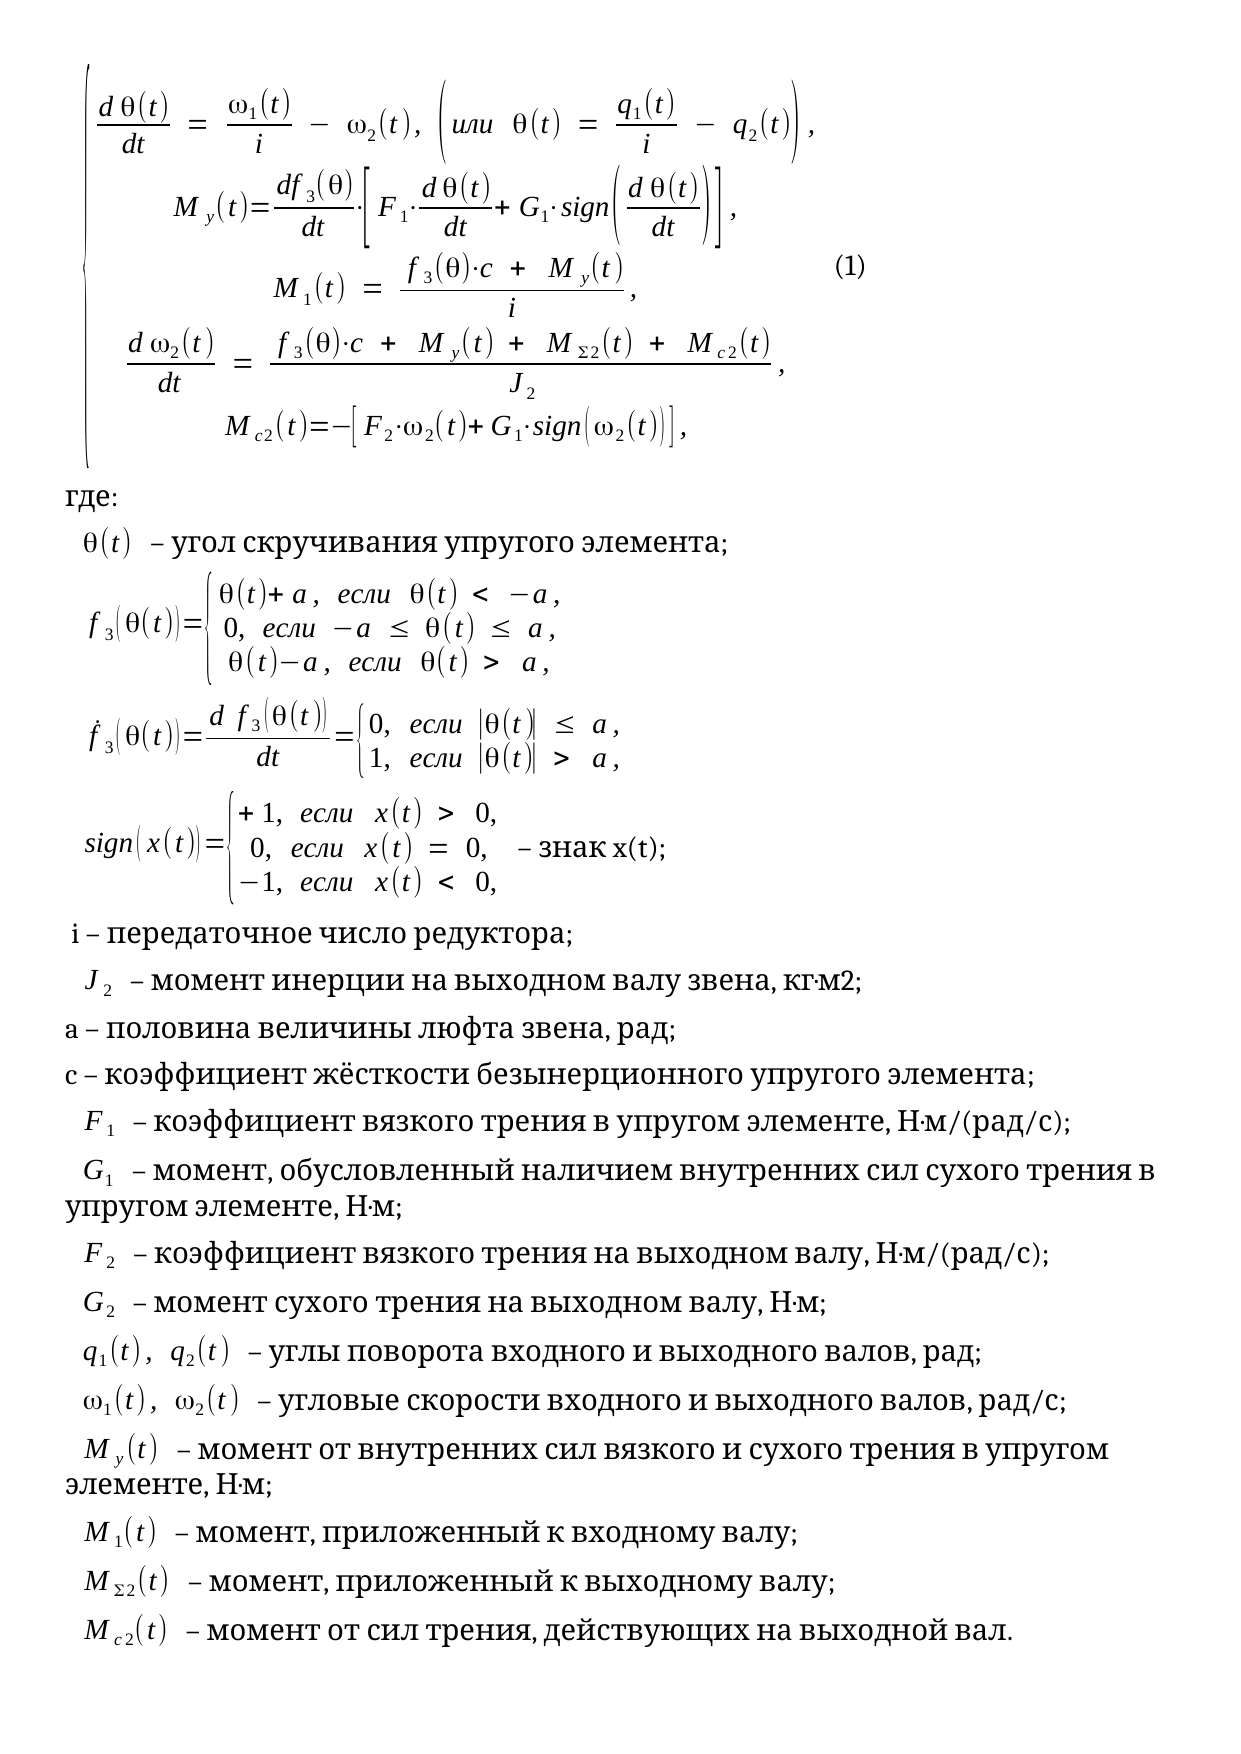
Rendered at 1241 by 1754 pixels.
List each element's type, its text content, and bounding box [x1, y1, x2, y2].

table_cell Блок реализует математическую модель элементарного звена механической передачи (одноступенчатого редуктора), в которой учитываются инерционность промежуточных ступеней и явления трения в упругом элементе и на выходном валу звена. На рисунке 1 представлена кинематическая схема элементарного механического звена, на котором обозначено: – соответственно входной и выходной валы,– углы поворота входного и выходного валов, i – безынерционный элемент зацепления (с передаточным числом), c – коэффициент жёсткости безынерционного упругого элемента, ТР – элемент, характеризующий наличие внутренних сил вязкого трения в упругом элементе, Л – безынерционный элемент, характеризующий люфт в зацеплении,– момент инерции на выходном валу звена, который может включать в себя момент инерции шестерни, момент инерции соединительной муфты и момент инерции объекта. Рисунок 1 Уравнения динамики блока: (1) где: – угол скручивания упругого элемента; – знак x(t); i – передаточное число редуктора; – момент инерции на выходном валу звена, кг·м2; a – половина величины люфта звена, рад; c – коэффициент жёсткости безынерционного упругого элемента; – коэффициент вязкого трения в упругом элементе, Н·м/(рад/с); – момент, обусловленный наличием внутренних сил сухого трения в упругом элементе, Н·м; – коэффициент вязкого трения на выходном валу, Н·м/(рад/с); – момент сухого трения на выходном валу, Н·м; – углы поворота входного и выходного валов, рад; – угловые скорости входного и выходного валов, рад/с; – момент от внутренних сил вязкого и сухого трения в упругом элементе, Н·м; – момент, приложенный к входному валу; – момент, приложенный к выходному валу; – момент от сил трения, действующих на выходной вал. Блок имеет 2 входных и 2 выходных сигнала. Входные сигналы: – угловая скорость входного вала, рад/с; – момент, приложенный к выходному валу; Выходные сигналы: – угловая скорость выходного вала, рад/с; – момент, приложенный к входному валу (взятый с обратным знаком!); Свойства: Передаточное число редуктора i; Момент инерции нагрузки, кг·м2; Половина величины люфта a, рад; Коэффициент жёсткости с, Н·м/рад; Коэффициент вязкого трения в упругом элементе, Н·м/(рад/с); Момент сухого трения в упругости, Н·м; Коэффициент вязкого трения на выходном валу, Н·м/(рад/с); Момент сухого трения на выходном валу, Н·м; Начальная угловая скорость выходного вала, рад/с; Начальный угол скручивания, рад; [59, 59, 1181, 1667]
